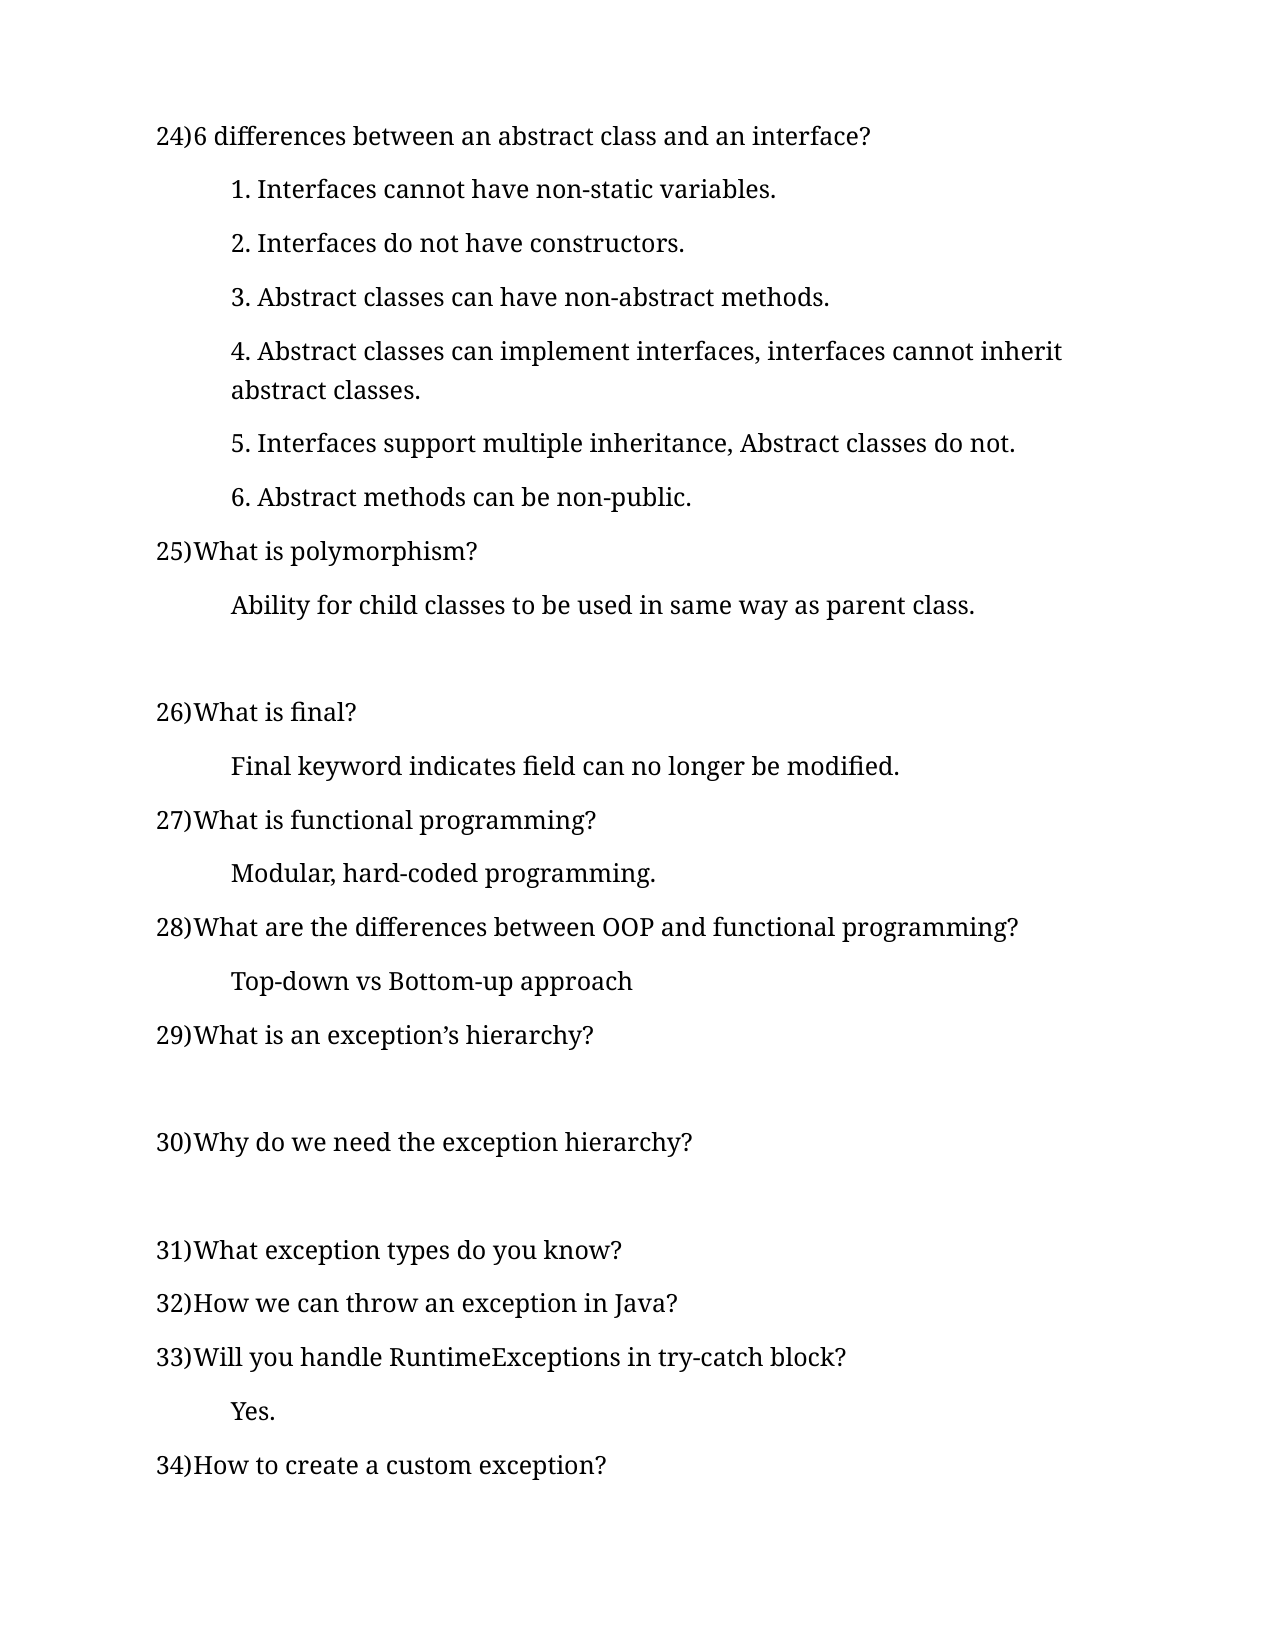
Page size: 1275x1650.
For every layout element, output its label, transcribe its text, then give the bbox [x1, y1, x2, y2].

list What is final? [156, 695, 1157, 729]
list 6. Abstract methods can be non-public. [193, 480, 1157, 514]
list What exception types do you know? [156, 1232, 1157, 1266]
list What is an exception’s hierarchy? [156, 1017, 1157, 1051]
list Yes. [193, 1393, 1157, 1428]
list 4. Abstract classes can implement interfaces, interfaces cannot inherit abstract classes. [193, 333, 1157, 406]
list How to create a custom exception? [156, 1447, 1157, 1481]
list Ability for child classes to be used in same way as parent class. [193, 587, 1157, 621]
list Top-down vs Bottom-up approach [193, 963, 1157, 998]
list 6 differences between an abstract class and an interface? [156, 118, 1157, 152]
list What is polymorphism? [156, 533, 1157, 568]
list What is functional programming? [156, 802, 1157, 836]
list Final keyword indicates field can no longer be modified. [193, 748, 1157, 783]
list 1. Interfaces cannot have non-static variables. [193, 172, 1157, 206]
list How we can throw an exception in Java? [156, 1286, 1157, 1320]
list Modular, hard-coded programming. [193, 856, 1157, 890]
list What are the differences between OOP and functional programming? [156, 910, 1157, 944]
list Why do we need the exception hierarchy? [156, 1125, 1157, 1159]
list 3. Abstract classes can have non-abstract methods. [193, 279, 1157, 313]
list 5. Interfaces support multiple inheritance, Abstract classes do not. [193, 426, 1157, 460]
list Will you handle RuntimeExceptions in try-catch block? [156, 1340, 1157, 1374]
list 2. Interfaces do not have constructors. [193, 226, 1157, 260]
